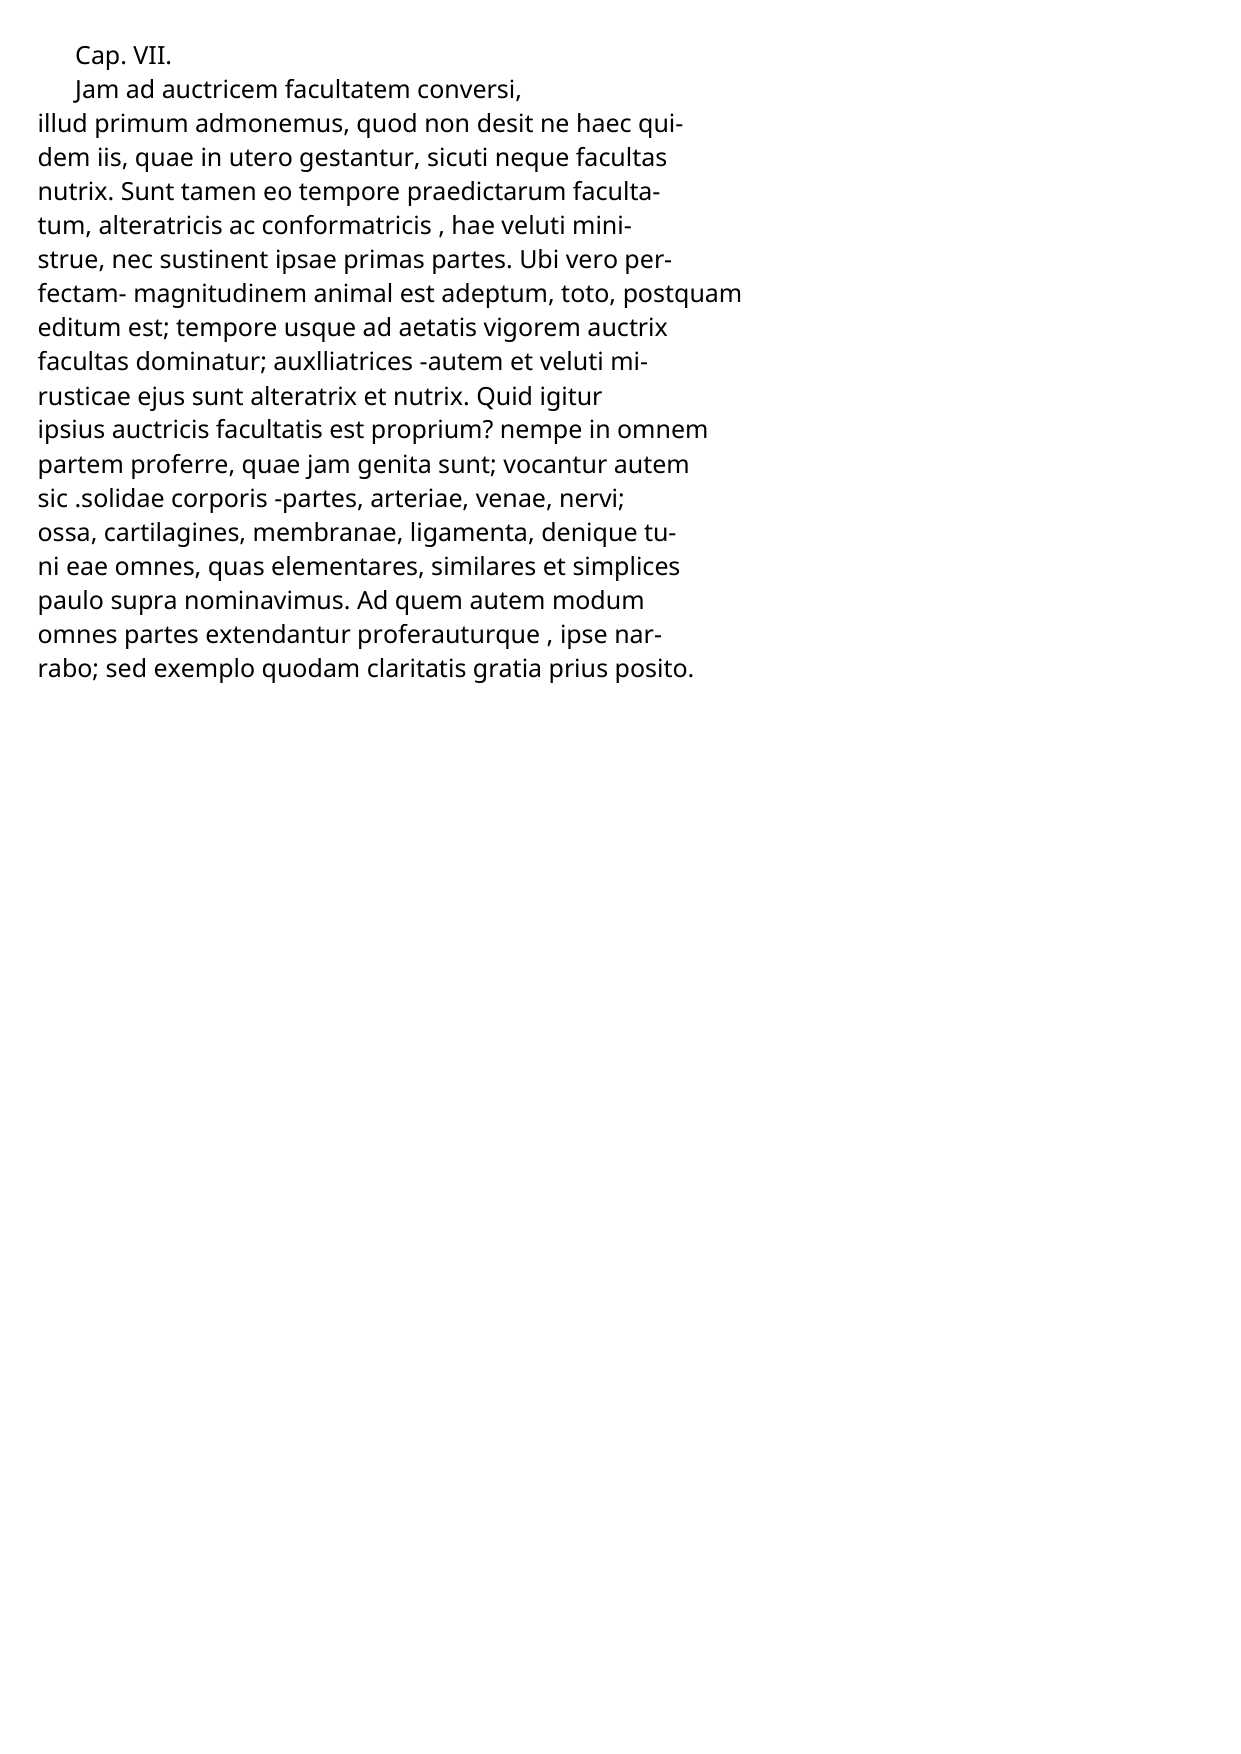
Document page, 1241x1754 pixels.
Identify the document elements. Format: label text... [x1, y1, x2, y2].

text Cap. VII. [37, 37, 1203, 72]
text Jam ad auctricem facultatem conversi, illud primum admonemus, quod non desit ne haec qui- dem iis, quae in utero gestantur, sicuti neque facultas nutrix. Sunt tamen eo tempore praedictarum faculta- tum, alteratricis ac conformatricis , hae veluti mini- strue, nec sustinent ipsae primas partes. Ubi vero per- fectam- magnitudinem animal est adeptum, toto, postquam editum est; tempore usque ad aetatis vigorem auctrix facultas dominatur; auxlliatrices -autem et veluti mi- rusticae ejus sunt alteratrix et nutrix. Quid igitur ipsius auctricis facultatis est proprium? nempe in omnem partem proferre, quae jam genita sunt; vocantur autem sic .solidae corporis -partes, arteriae, venae, nervi; ossa, cartilagines, membranae, ligamenta, denique tu- ni eae omnes, quas elementares, similares et simplices paulo supra nominavimus. Ad quem autem modum omnes partes extendantur proferauturque , ipse nar- rabo; sed exemplo quodam claritatis gratia prius posito. [37, 72, 1203, 685]
